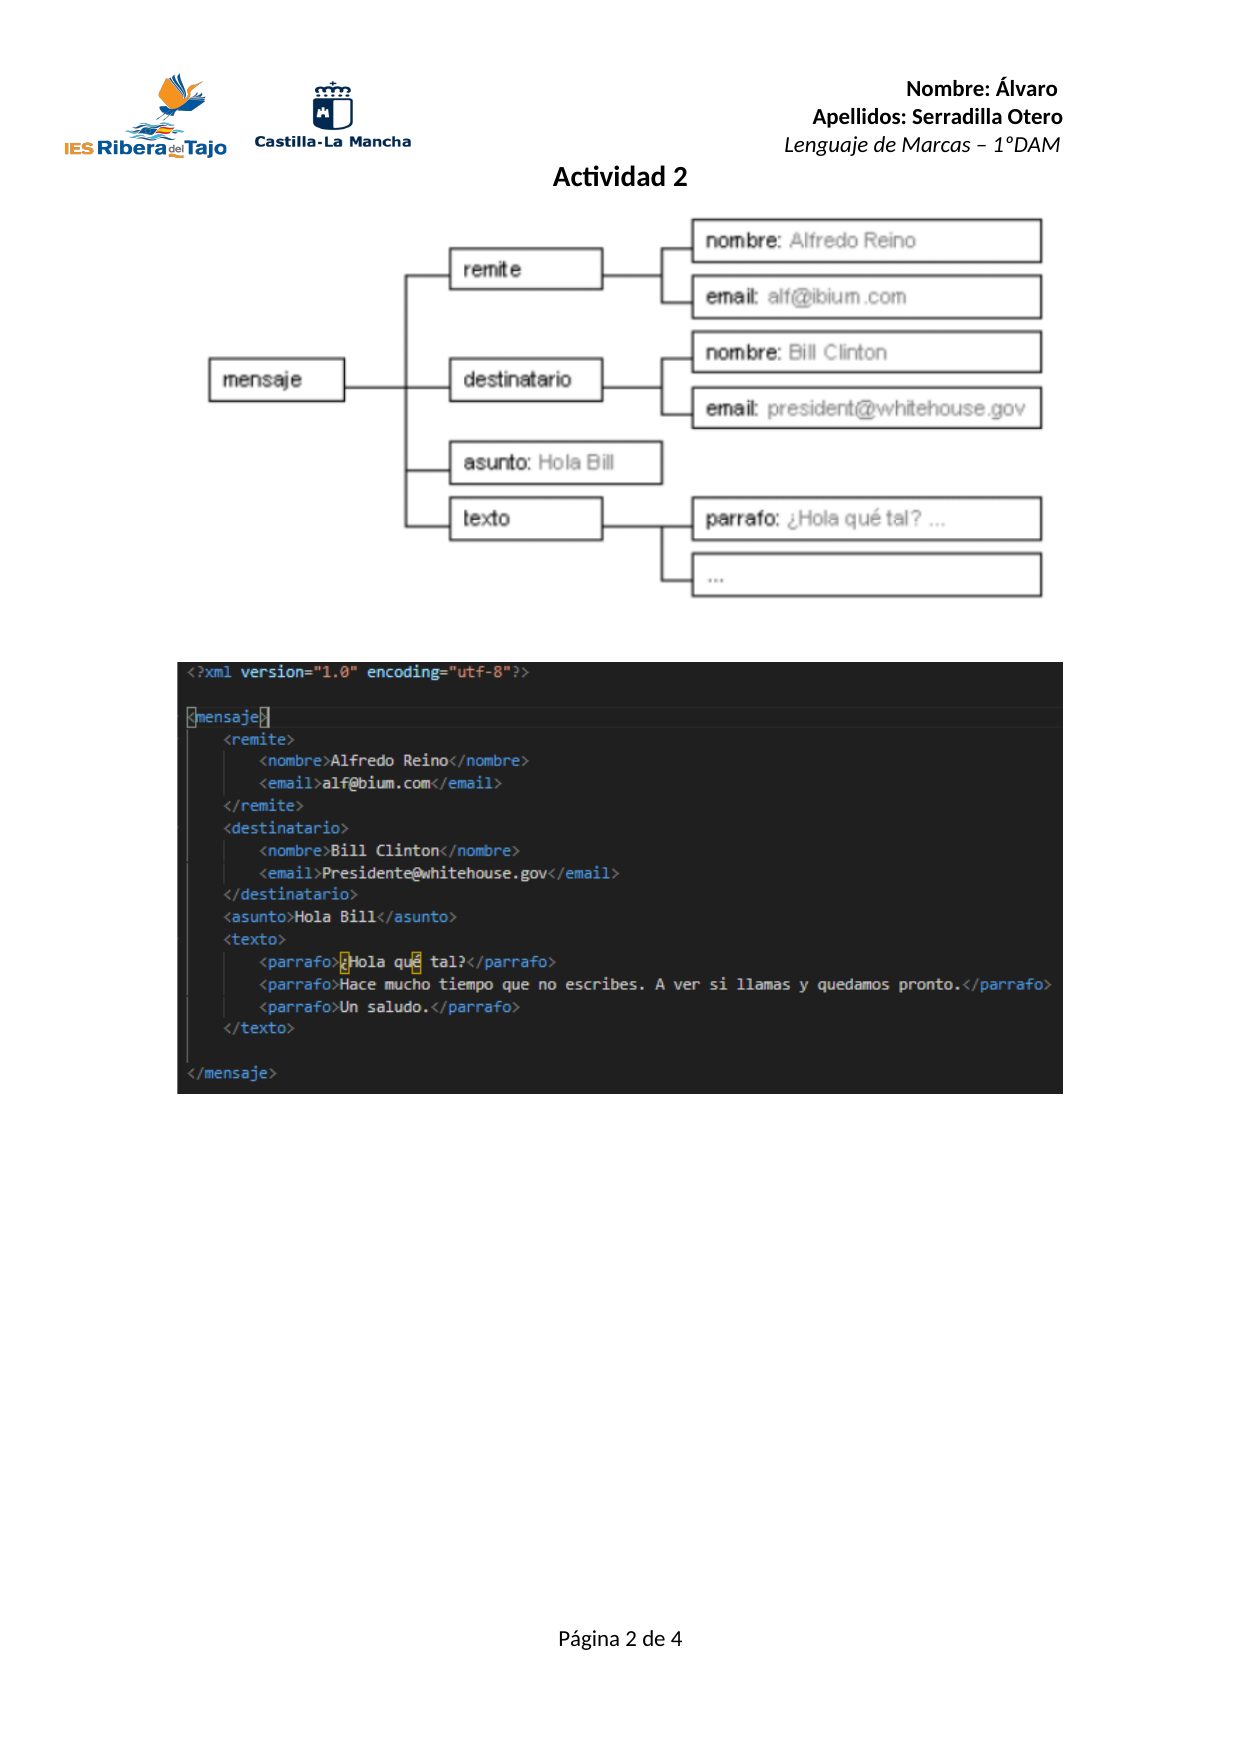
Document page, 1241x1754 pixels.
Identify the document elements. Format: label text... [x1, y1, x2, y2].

picture [177, 662, 1063, 1094]
text Actividad 2 [177, 158, 1063, 193]
picture [233, 73, 432, 158]
picture [177, 212, 1063, 611]
picture [65, 73, 227, 158]
